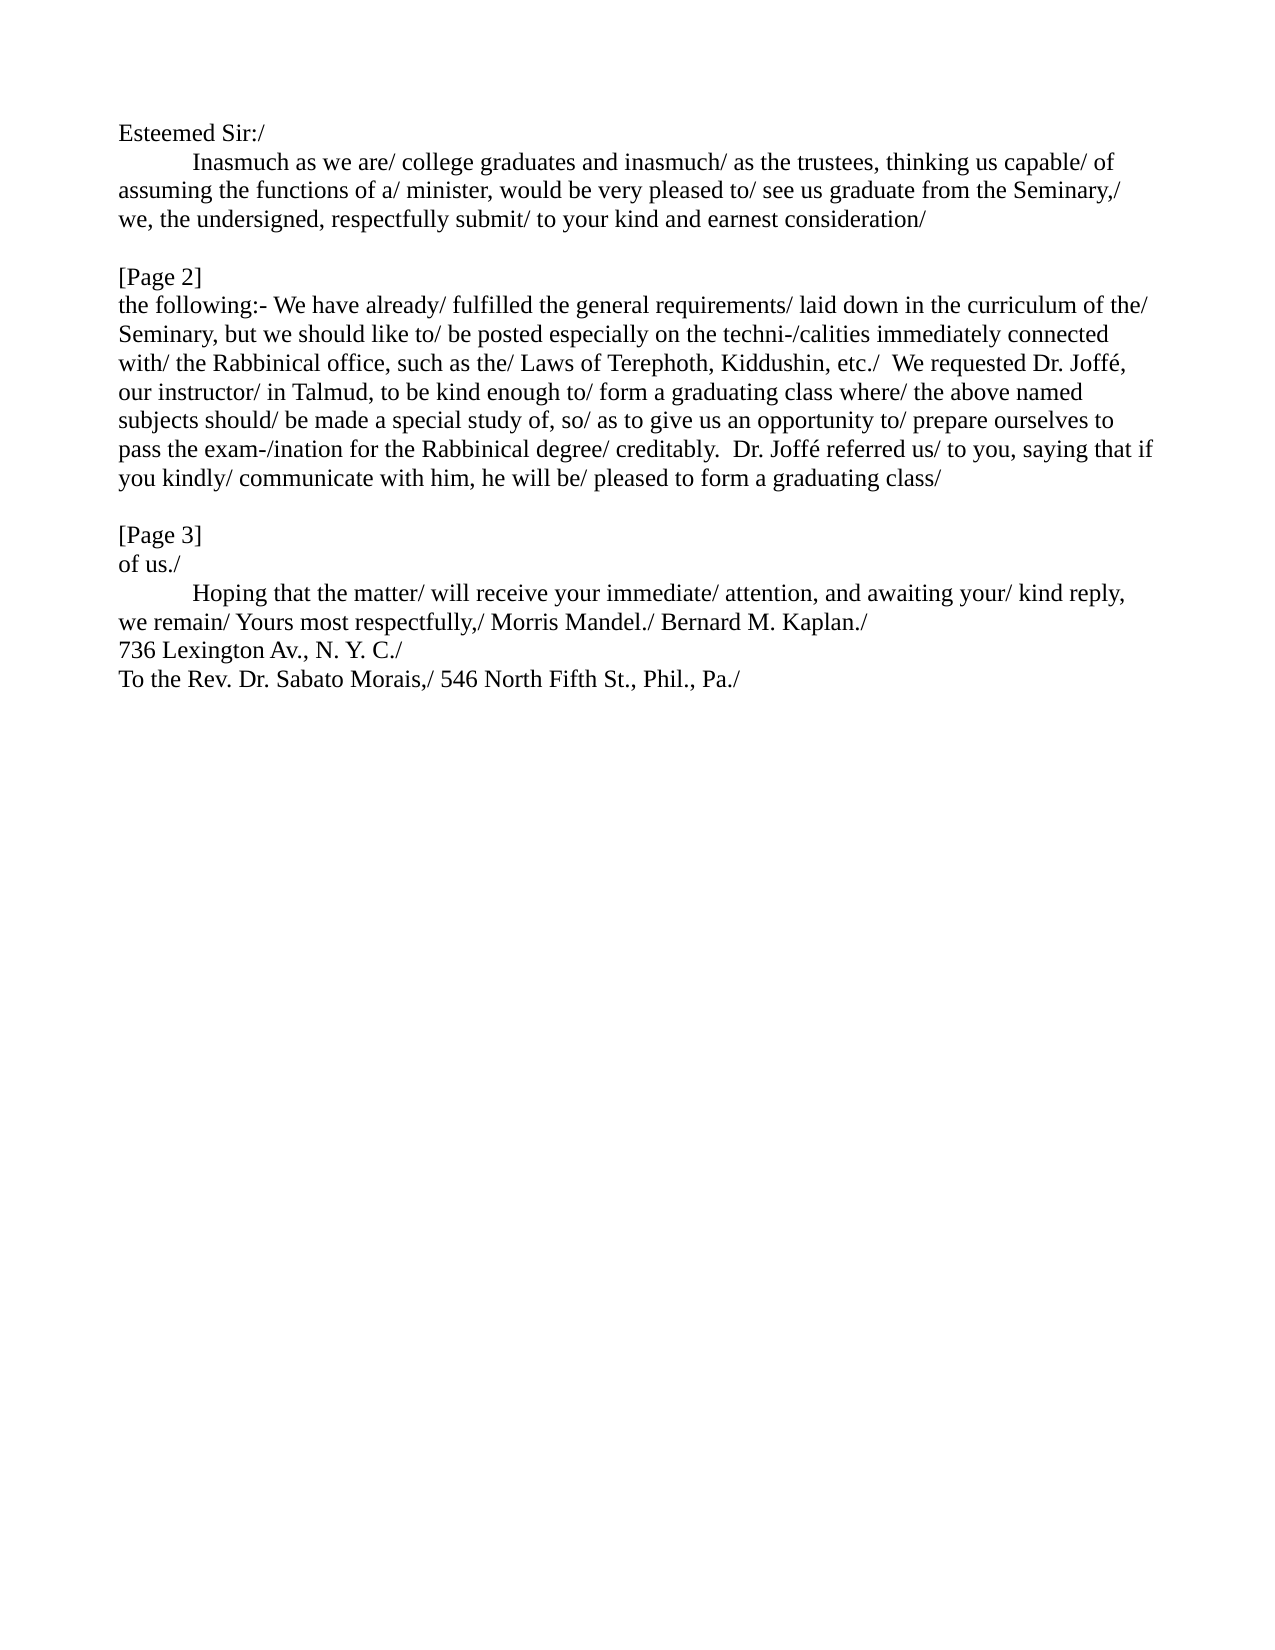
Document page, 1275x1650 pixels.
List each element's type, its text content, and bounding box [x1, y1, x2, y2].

text [Page 3] [118, 521, 1157, 549]
text Esteemed Sir:/ [118, 118, 1157, 147]
text To the Rev. Dr. Sabato Morais,/ 546 North Fifth St., Phil., Pa./ [118, 664, 1157, 693]
text Inasmuch as we are/ college graduates and inasmuch/ as the trustees, thinking us capable/ of assuming the functions of a/ minister, would be very pleased to/ see us graduate from the Seminary,/ we, the undersigned, respectfully submit/ to your kind and earnest consideration/ [118, 147, 1157, 233]
text Hoping that the matter/ will receive your immediate/ attention, and awaiting your/ kind reply, we remain/ Yours most respectfully,/ Morris Mandel./ Bernard M. Kaplan./ [118, 578, 1157, 636]
text of us./ [118, 549, 1157, 578]
text the following:- We have already/ fulfilled the general requirements/ laid down in the curriculum of the/ Seminary, but we should like to/ be posted especially on the techni-/calities immediately connected with/ the Rabbinical office, such as the/ Laws of Terephoth, Kiddushin, etc./ We requested Dr. Joffé, our instructor/ in Talmud, to be kind enough to/ form a graduating class where/ the above named subjects should/ be made a special study of, so/ as to give us an opportunity to/ prepare ourselves to pass the exam-/ination for the Rabbinical degree/ creditably. Dr. Joffé referred us/ to you, saying that if you kindly/ communicate with him, he will be/ pleased to form a graduating class/ [118, 291, 1157, 492]
text [Page 2] [118, 262, 1157, 291]
text 736 Lexington Av., N. Y. C./ [118, 636, 1157, 664]
